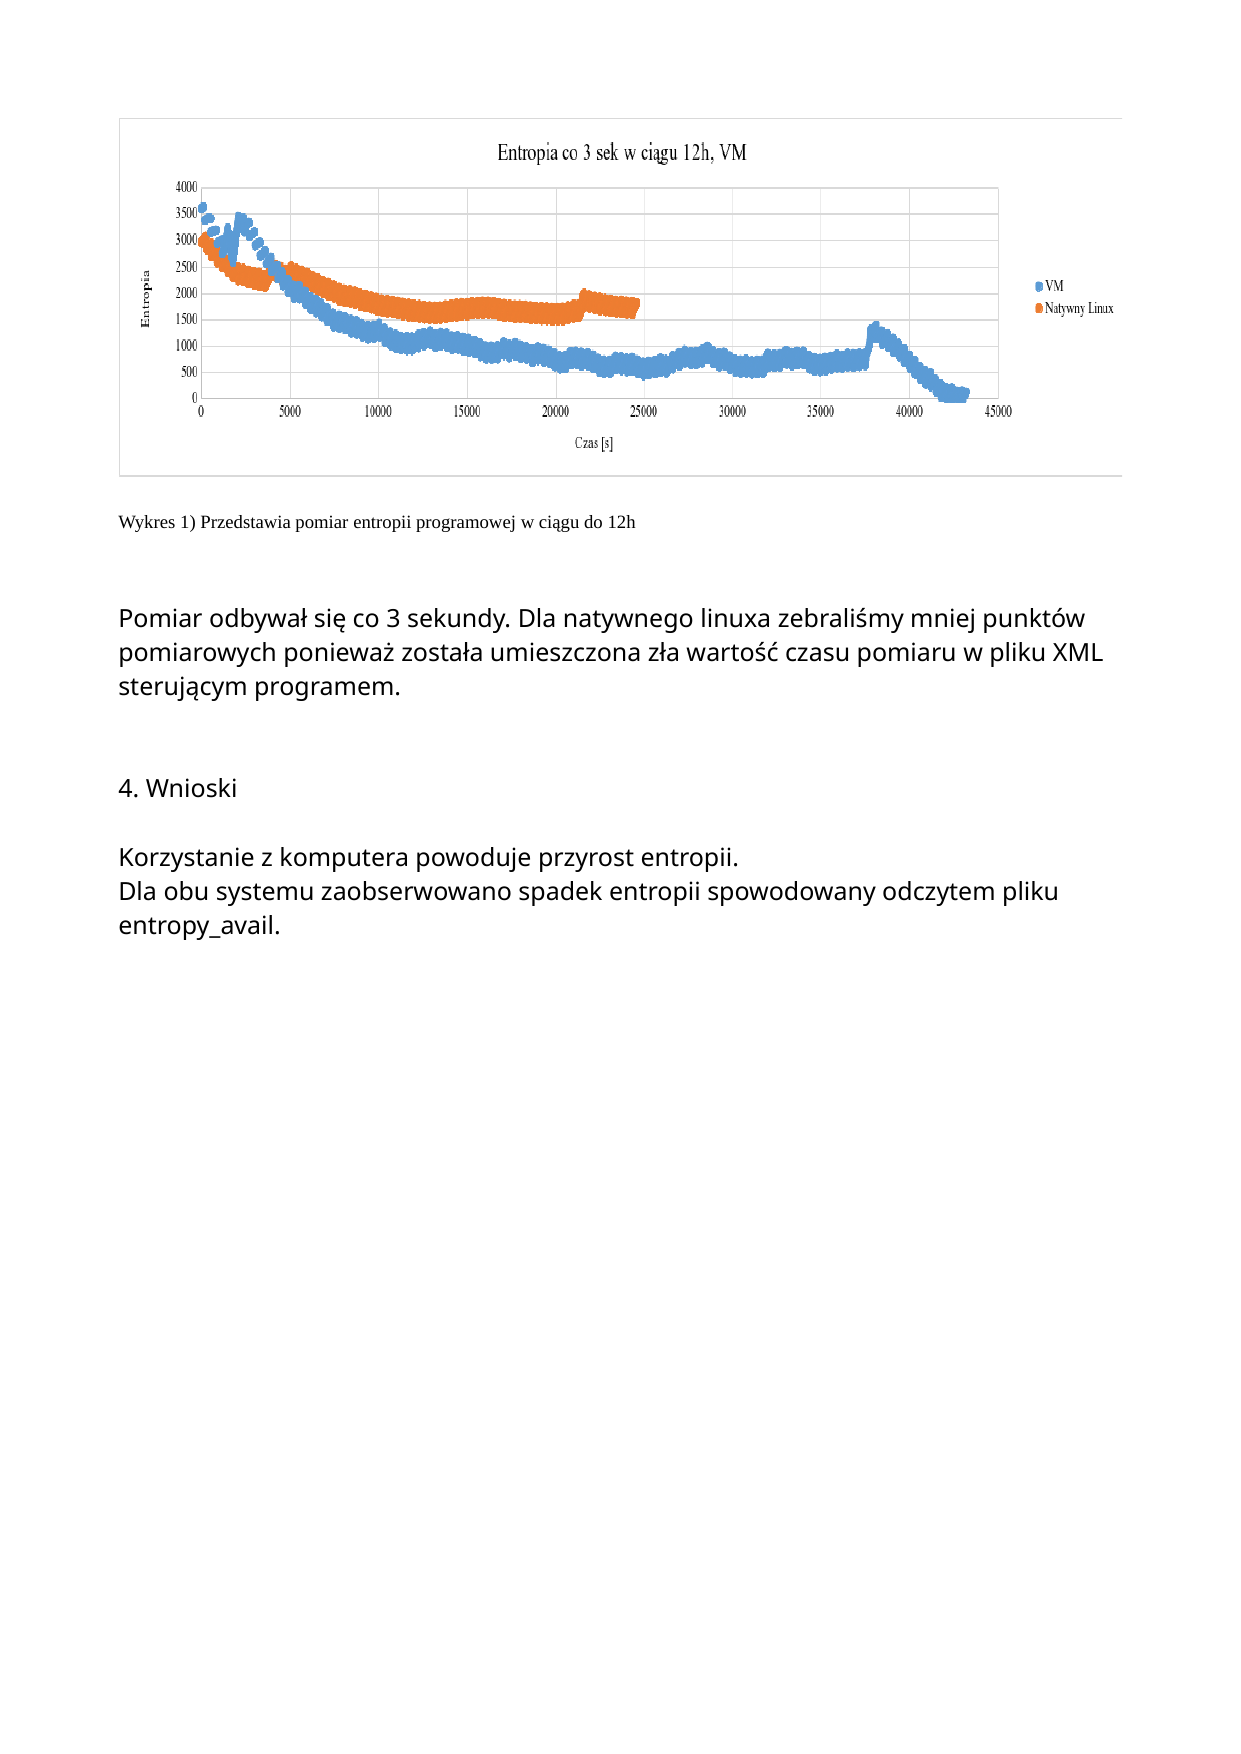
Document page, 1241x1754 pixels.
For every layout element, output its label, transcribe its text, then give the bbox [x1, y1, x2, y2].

text Korzystanie z komputera powoduje przyrost entropii. [118, 839, 1122, 873]
text Dla obu systemu zaobserwowano spadek entropii spowodowany odczytem pliku entropy_avail. [118, 873, 1122, 941]
text Wykres 1) Przedstawia pomiar entropii programowej w ciągu do 12h [118, 511, 1122, 533]
text 4. Wnioski [118, 771, 1122, 805]
picture [118, 118, 1123, 477]
text Pomiar odbywał się co 3 sekundy. Dla natywnego linuxa zebraliśmy mniej punktów pomiarowych ponieważ została umieszczona zła wartość czasu pomiaru w pliku XML sterującym programem. [118, 601, 1122, 703]
